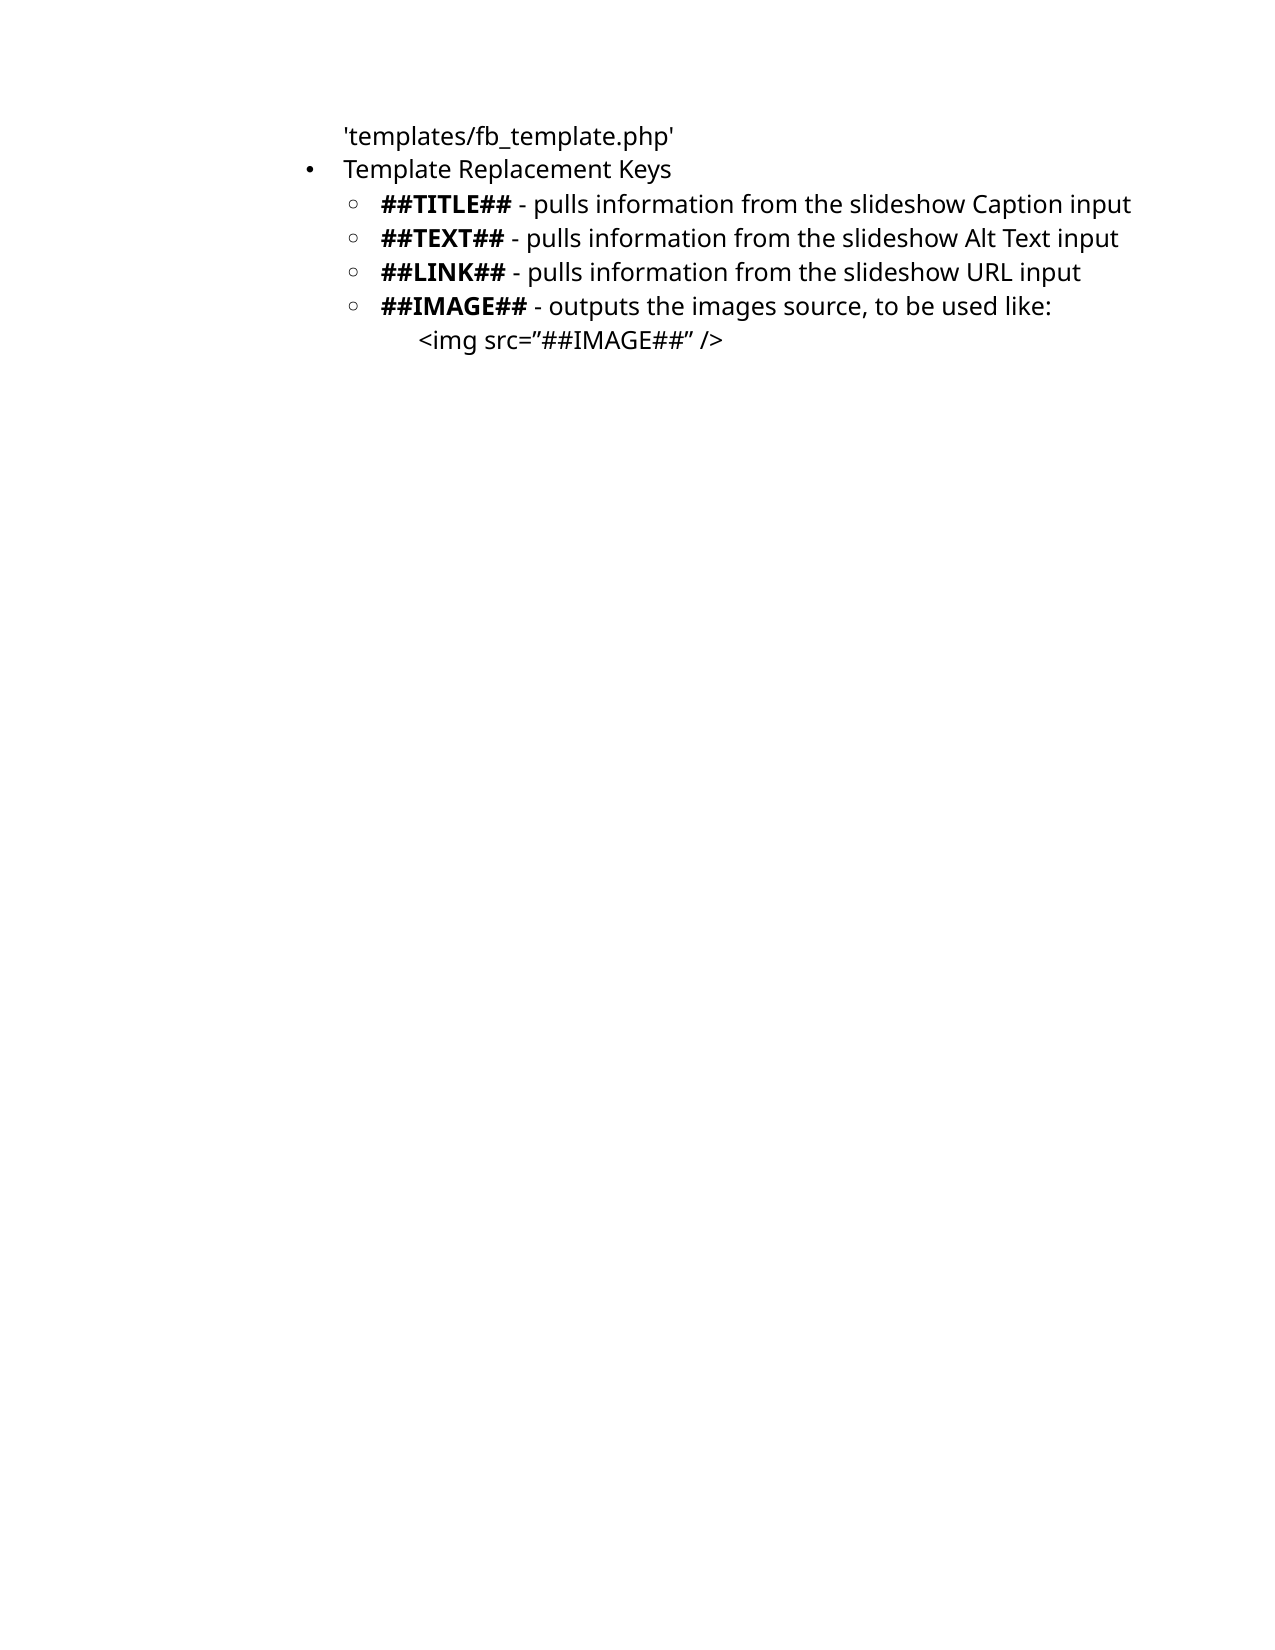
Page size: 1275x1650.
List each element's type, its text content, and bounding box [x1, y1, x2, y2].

list ##LINK## - pulls information from the slideshow URL input [343, 254, 1157, 288]
list ##TEXT## - pulls information from the slideshow Alt Text input [343, 220, 1157, 254]
list <img src=”##IMAGE##” /> [381, 322, 1157, 357]
list ##TITLE## - pulls information from the slideshow Caption input [343, 186, 1157, 220]
list Template Replacement Keys [306, 152, 1157, 186]
list ##IMAGE## - outputs the images source, to be used like: [343, 288, 1157, 322]
list 'templates/fb_template.php' [306, 118, 1157, 152]
